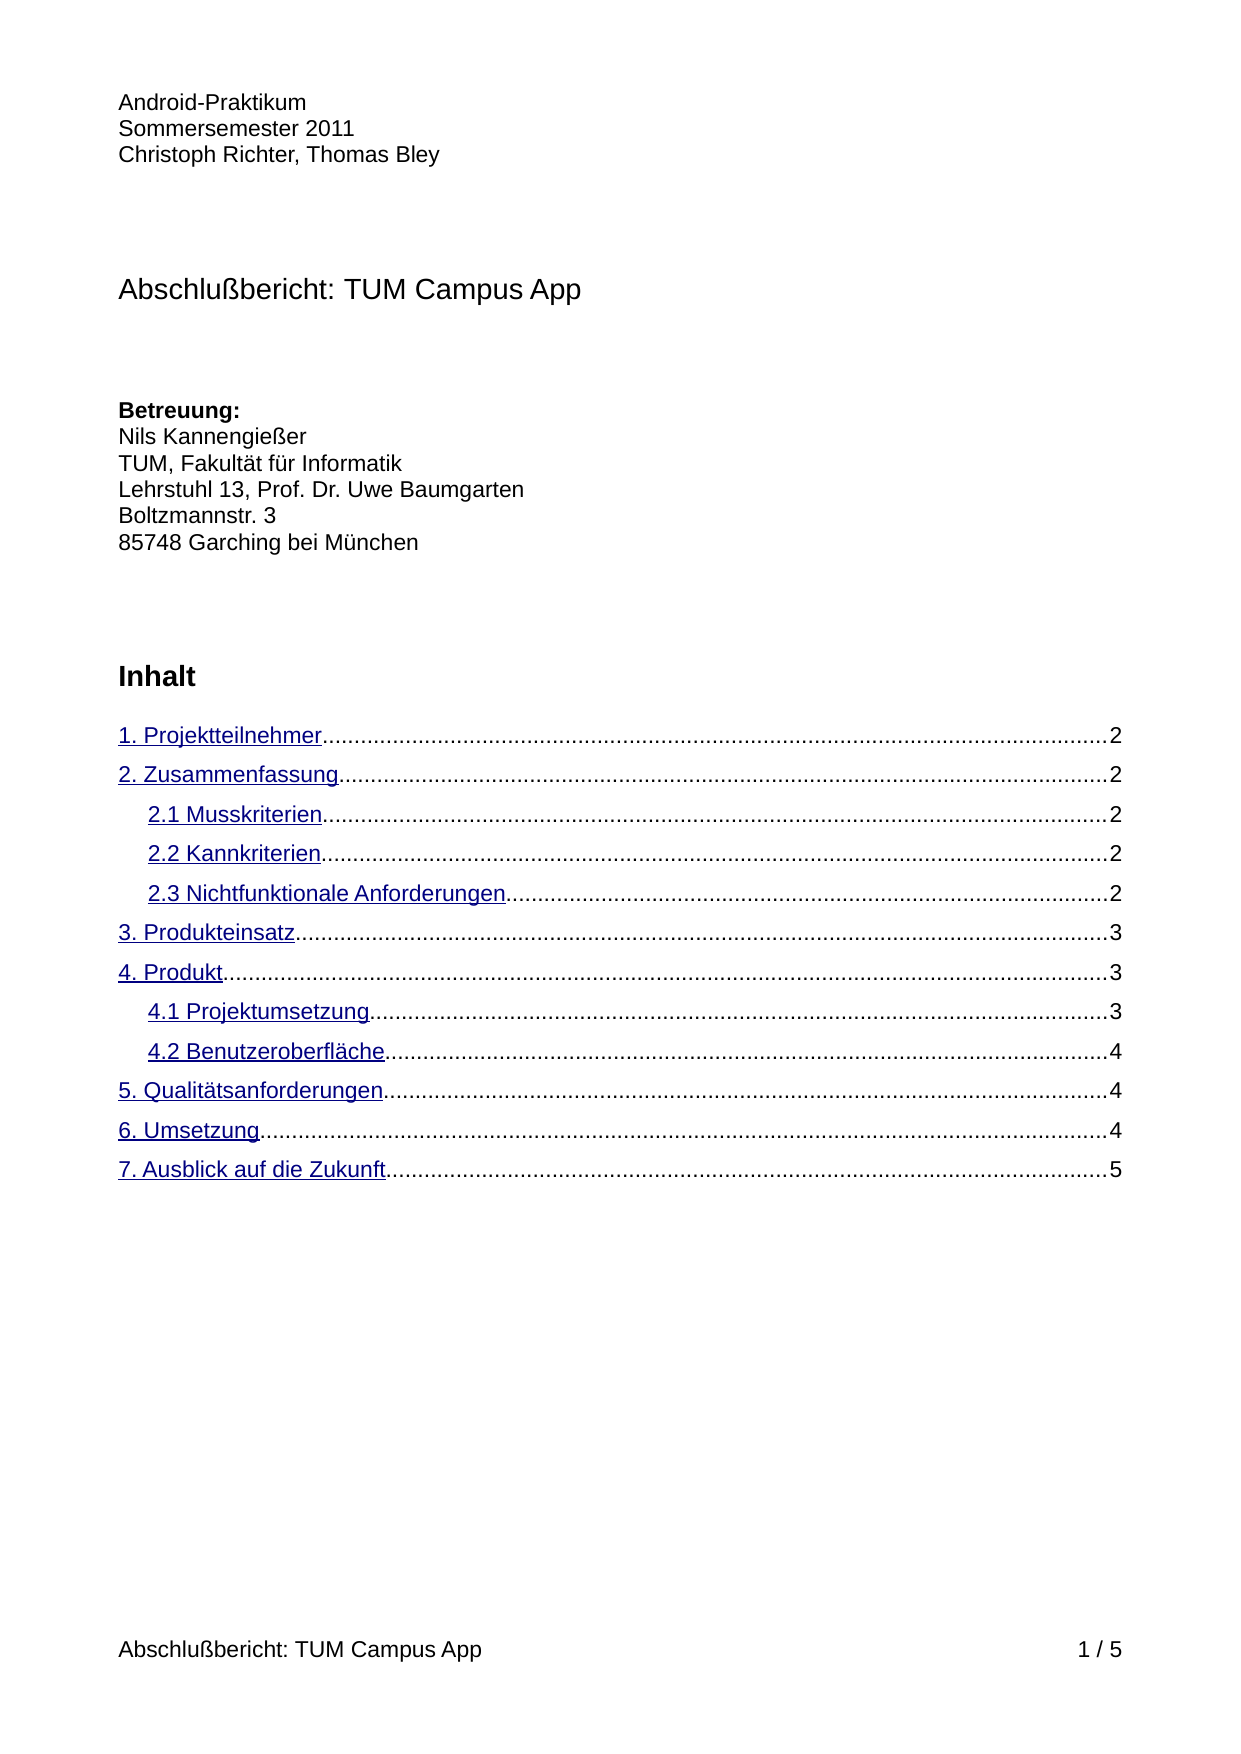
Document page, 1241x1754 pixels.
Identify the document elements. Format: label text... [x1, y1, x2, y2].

text 2.3 Nichtfunktionale Anforderungen 2 [148, 880, 1122, 906]
text TUM, Fakultät für Informatik [118, 449, 1122, 476]
text 6. Umsetzung 4 [118, 1117, 1122, 1143]
text 85748 Garching bei München [118, 528, 1122, 555]
text Lehrstuhl 13, Prof. Dr. Uwe Baumgarten [118, 476, 1122, 502]
text 2.1 Musskriterien 2 [148, 801, 1122, 827]
text Sommersemester 2011 [118, 115, 1122, 141]
text 2.2 Kannkriterien 2 [148, 840, 1122, 867]
text 2. Zusammenfassung 2 [118, 761, 1122, 788]
text 1. Projektteilnehmer 2 [118, 722, 1122, 748]
text Betreuung: [118, 397, 1122, 423]
text 5. Qualitätsanforderungen 4 [118, 1077, 1122, 1103]
text 4.1 Projektumsetzung 3 [148, 998, 1122, 1024]
text 4.2 Benutzeroberfläche 4 [148, 1038, 1122, 1064]
text Android-Praktikum [118, 88, 1122, 115]
subtitle Abschlußbericht: TUM Campus App [118, 272, 1122, 305]
text Boltzmannstr. 3 [118, 502, 1122, 528]
subtitle Inhalt [118, 659, 1122, 692]
text 7. Ausblick auf die Zukunft 5 [118, 1156, 1122, 1182]
text Christoph Richter, Thomas Bley [118, 141, 1122, 168]
text 4. Produkt 3 [118, 959, 1122, 985]
text 3. Produkteinsatz 3 [118, 919, 1122, 946]
text Nils Kannengießer [118, 423, 1122, 449]
